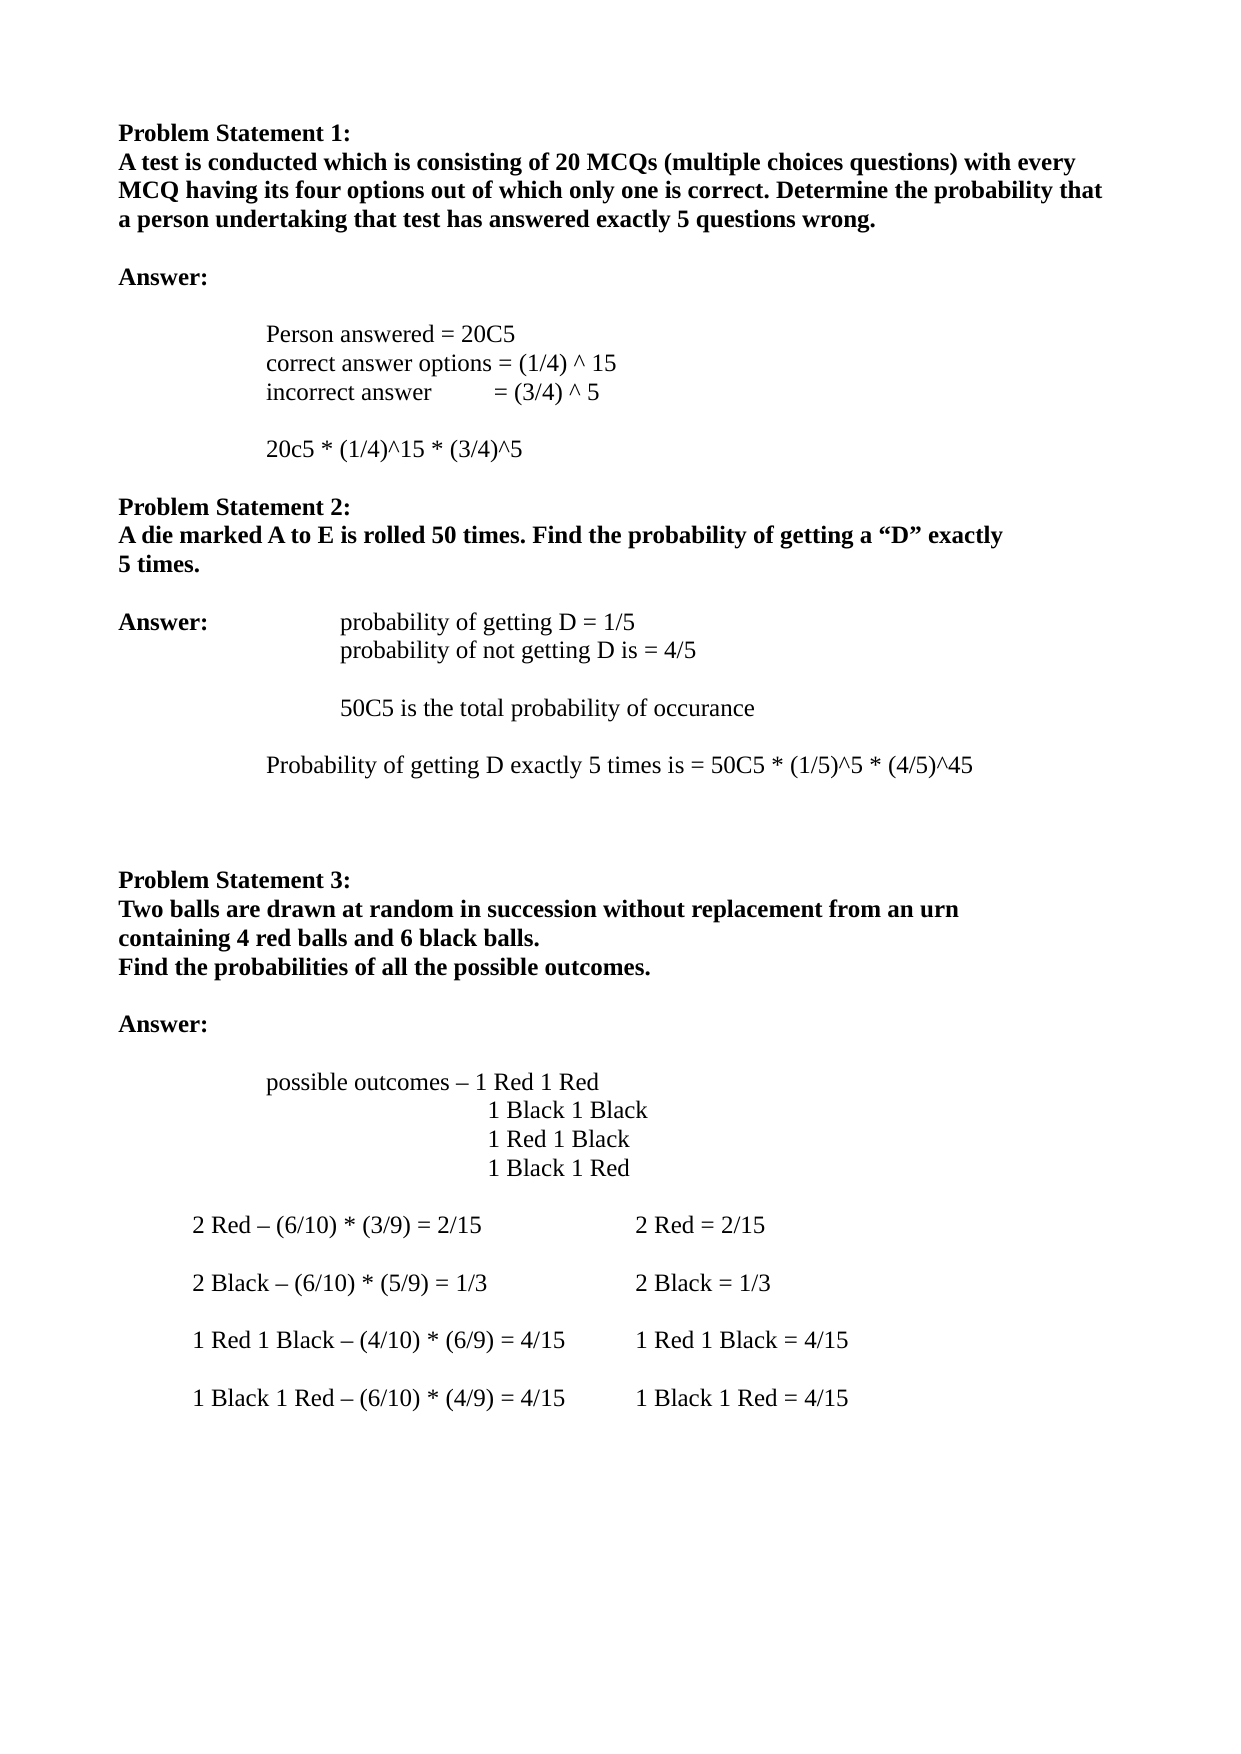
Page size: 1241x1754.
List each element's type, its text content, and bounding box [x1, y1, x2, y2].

text Answer: [118, 262, 1122, 291]
text Answer: probability of getting D = 1/5 [118, 607, 1122, 636]
text a person undertaking that test has answered exactly 5 questions wrong. [118, 204, 1122, 233]
text Two balls are drawn at random in succession without replacement from an urn [118, 894, 1122, 923]
text 1 Black 1 Black [118, 1096, 1122, 1124]
text Problem Statement 2: [118, 492, 1122, 521]
text 1 Black 1 Red [118, 1153, 1122, 1182]
text 1 Red 1 Black [118, 1124, 1122, 1153]
text Problem Statement 3: [118, 866, 1122, 894]
text MCQ having its four options out of which only one is correct. Determine the probability that [118, 176, 1122, 204]
text 50C5 is the total probability of occurance [118, 693, 1122, 722]
text A test is conducted which is consisting of 20 MCQs (multiple choices questions) with every [118, 147, 1122, 176]
text correct answer options = (1/4) ^ 15 [118, 348, 1122, 377]
text incorrect answer = (3/4) ^ 5 [118, 377, 1122, 406]
text 2 Red – (6/10) * (3/9) = 2/15 2 Red = 2/15 [118, 1211, 1122, 1239]
text containing 4 red balls and 6 black balls. [118, 923, 1122, 952]
text 5 times. [118, 549, 1122, 578]
text Probability of getting D exactly 5 times is = 50C5 * (1/5)^5 * (4/5)^45 [118, 751, 1122, 779]
text Find the probabilities of all the possible outcomes. [118, 952, 1122, 981]
text possible outcomes – 1 Red 1 Red [118, 1067, 1122, 1096]
text 1 Red 1 Black – (4/10) * (6/9) = 4/15 1 Red 1 Black = 4/15 [118, 1326, 1122, 1354]
text 20c5 * (1/4)^15 * (3/4)^5 [118, 434, 1122, 463]
text 1 Black 1 Red – (6/10) * (4/9) = 4/15 1 Black 1 Red = 4/15 [118, 1383, 1122, 1412]
text Person answered = 20C5 [118, 319, 1122, 348]
text Answer: [118, 1009, 1122, 1038]
text A die marked A to E is rolled 50 times. Find the probability of getting a “D” exactly [118, 521, 1122, 549]
text 2 Black – (6/10) * (5/9) = 1/3 2 Black = 1/3 [118, 1268, 1122, 1297]
text probability of not getting D is = 4/5 [118, 636, 1122, 664]
text Problem Statement 1: [118, 118, 1122, 147]
